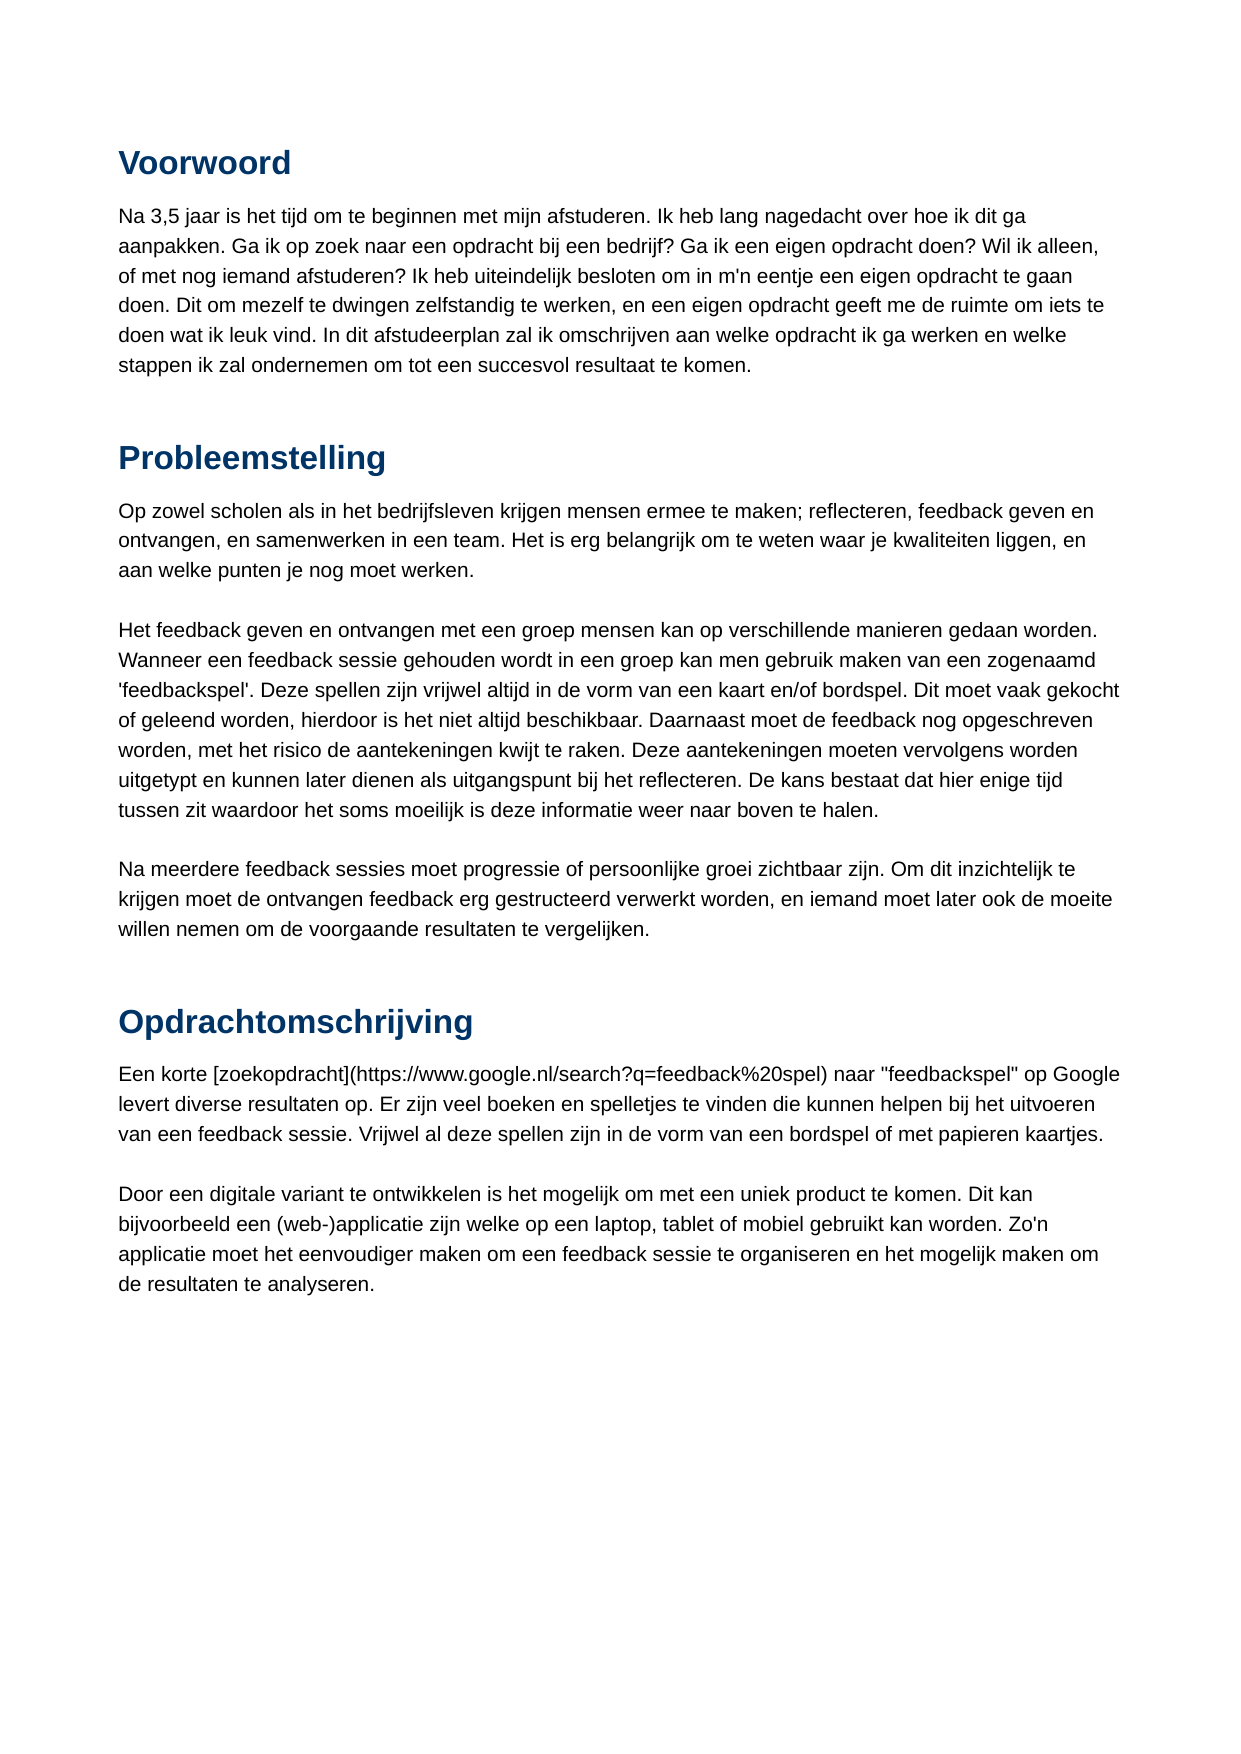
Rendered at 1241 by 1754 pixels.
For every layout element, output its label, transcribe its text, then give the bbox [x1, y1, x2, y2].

text Na 3,5 jaar is het tijd om te beginnen met mijn afstuderen. Ik heb lang nagedacht over hoe ik dit ga aanpakken. Ga ik op zoek naar een opdracht bij een bedrijf? Ga ik een eigen opdracht doen? Wil ik alleen, of met nog iemand afstuderen? Ik heb uiteindelijk besloten om in m'n eentje een eigen opdracht te gaan doen. Dit om mezelf te dwingen zelfstandig te werken, en een eigen opdracht geeft me de ruimte om iets te doen wat ik leuk vind. In dit afstudeerplan zal ik omschrijven aan welke opdracht ik ga werken en welke stappen ik zal ondernemen om tot een succesvol resultaat te komen. [118, 204, 1122, 377]
subtitle Voorwoord [118, 143, 1122, 182]
text Op zowel scholen als in het bedrijfsleven krijgen mensen ermee te maken; reflecteren, feedback geven en ontvangen, en samenwerken in een team. Het is erg belangrijk om te weten waar je kwaliteiten liggen, en aan welke punten je nog moet werken. [118, 498, 1122, 582]
text Door een digitale variant te ontwikkelen is het mogelijk om met een uniek product te komen. Dit kan bijvoorbeeld een (web-)applicatie zijn welke op een laptop, tablet of mobiel gebruikt kan worden. Zo'n applicatie moet het eenvoudiger maken om een feedback sessie te organiseren en het mogelijk maken om de resultaten te analyseren. [118, 1182, 1122, 1296]
subtitle Opdrachtomschrijving [118, 1002, 1122, 1040]
text Het feedback geven en ontvangen met een groep mensen kan op verschillende manieren gedaan worden. Wanneer een feedback sessie gehouden wordt in een groep kan men gebruik maken van een zogenaamd 'feedbackspel'. Deze spellen zijn vrijwel altijd in de vorm van een kaart en/of bordspel. Dit moet vaak gekocht of geleend worden, hierdoor is het niet altijd beschikbaar. Daarnaast moet de feedback nog opgeschreven worden, met het risico de aantekeningen kwijt te raken. Deze aantekeningen moeten vervolgens worden uitgetypt en kunnen later dienen als uitgangspunt bij het reflecteren. De kans bestaat dat hier enige tijd tussen zit waardoor het soms moeilijk is deze informatie weer naar boven te halen. [118, 618, 1122, 821]
text Een korte [zoekopdracht](https://www.google.nl/search?q=feedback%20spel) naar "feedbackspel" op Google levert diverse resultaten op. Er zijn veel boeken en spelletjes te vinden die kunnen helpen bij het uitvoeren van een feedback sessie. Vrijwel al deze spellen zijn in de vorm van een bordspel of met papieren kaartjes. [118, 1062, 1122, 1146]
text Na meerdere feedback sessies moet progressie of persoonlijke groei zichtbaar zijn. Om dit inzichtelijk te krijgen moet de ontvangen feedback erg gestructeerd verwerkt worden, en iemand moet later ook de moeite willen nemen om de voorgaande resultaten te vergelijken. [118, 857, 1122, 941]
subtitle Probleemstelling [118, 438, 1122, 476]
